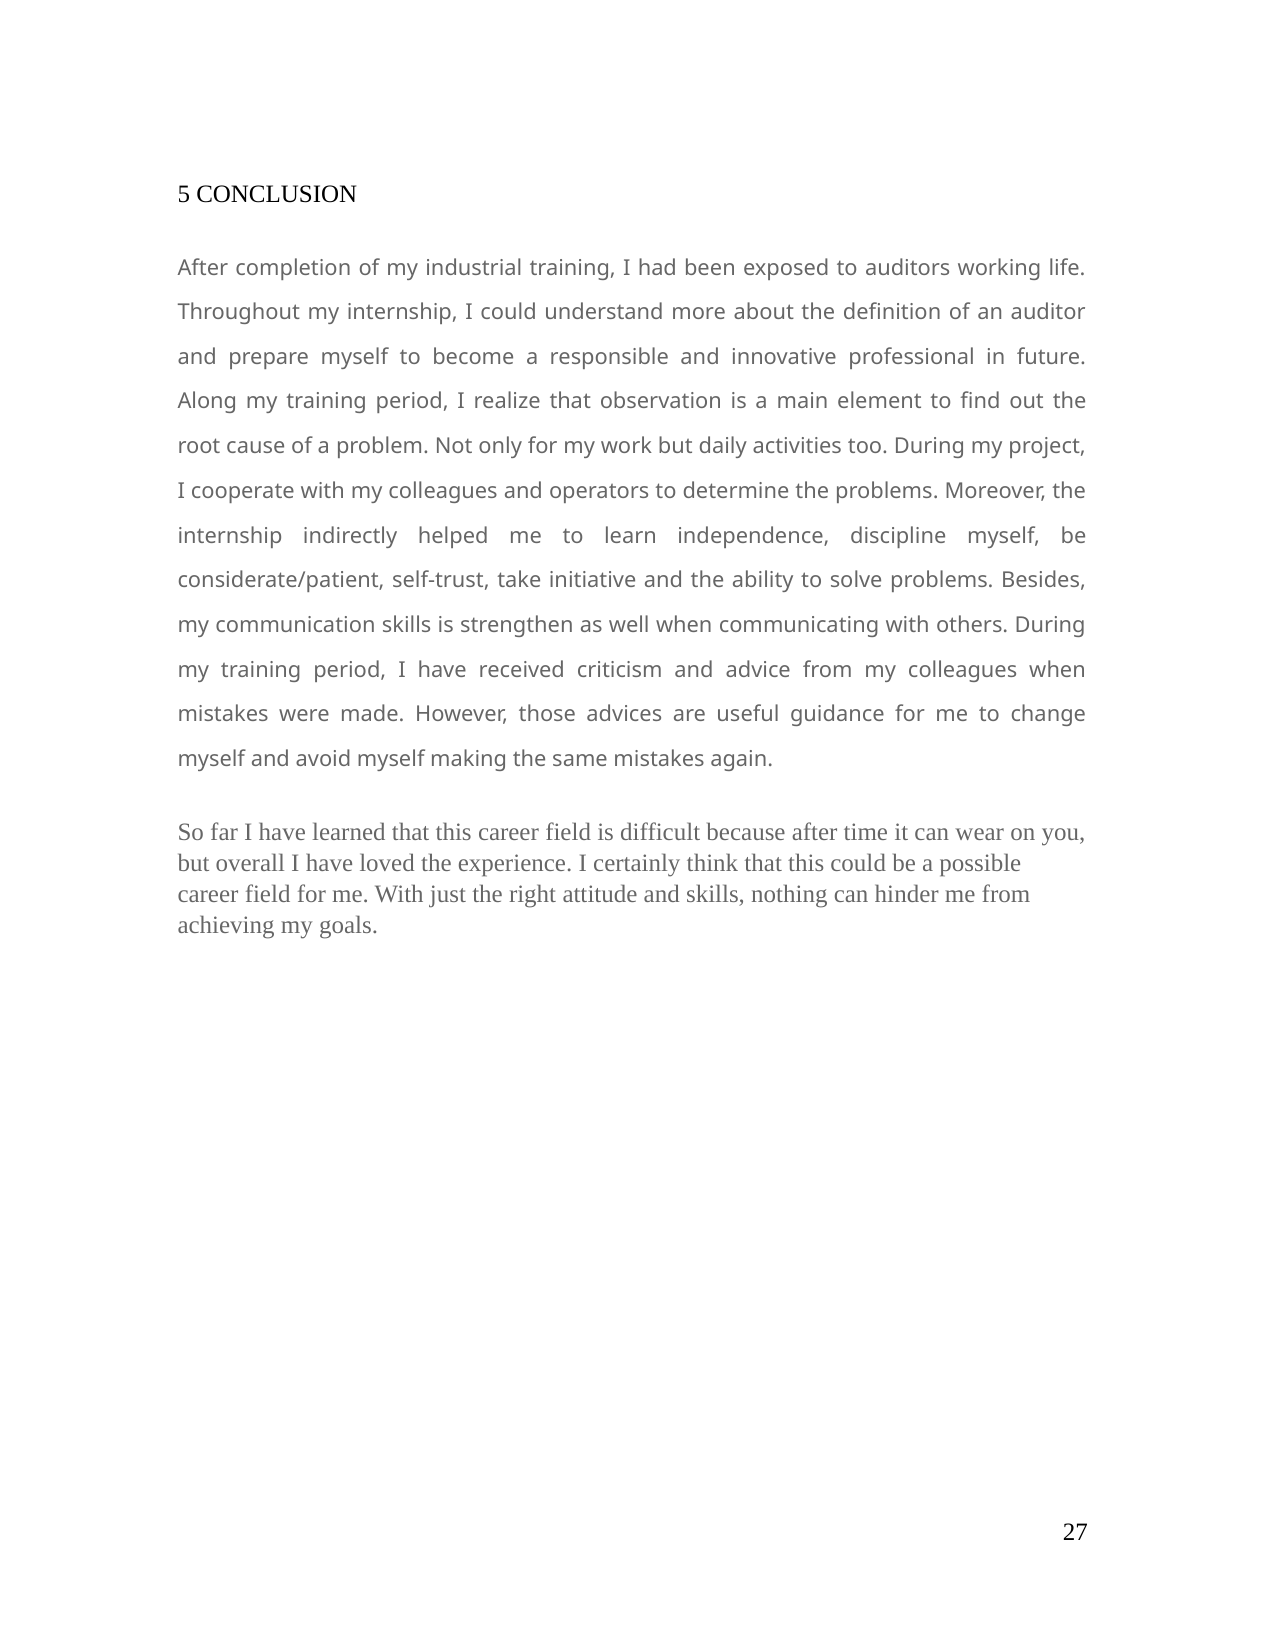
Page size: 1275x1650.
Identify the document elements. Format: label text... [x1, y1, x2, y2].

text 5 CONCLUSION [177, 179, 1087, 208]
text So far I have learned that this career field is difficult because after time it can wear on you, but overall I have loved the experience. I certainly think that this could be a possible career field for me. With just the right attitude and skills, nothing can hinder me from achieving my goals. [177, 817, 1087, 939]
text After completion of my industrial training, I had been exposed to auditors working life. Throughout my internship, I could understand more about the definition of an auditor and prepare myself to become a responsible and innovative professional in future. Along my training period, I realize that observation is a main element to find out the root cause of a problem. Not only for my work but daily activities too. During my project, I cooperate with my colleagues and operators to determine the problems. Moreover, the internship indirectly helped me to learn independence, discipline myself, be considerate/patient, self-trust, take initiative and the ability to solve problems. Besides, my communication skills is strengthen as well when communicating with others. During my training period, I have received criticism and advice from my colleagues when mistakes were made. However, those advices are useful guidance for me to change myself and avoid myself making the same mistakes again. [177, 251, 1087, 773]
